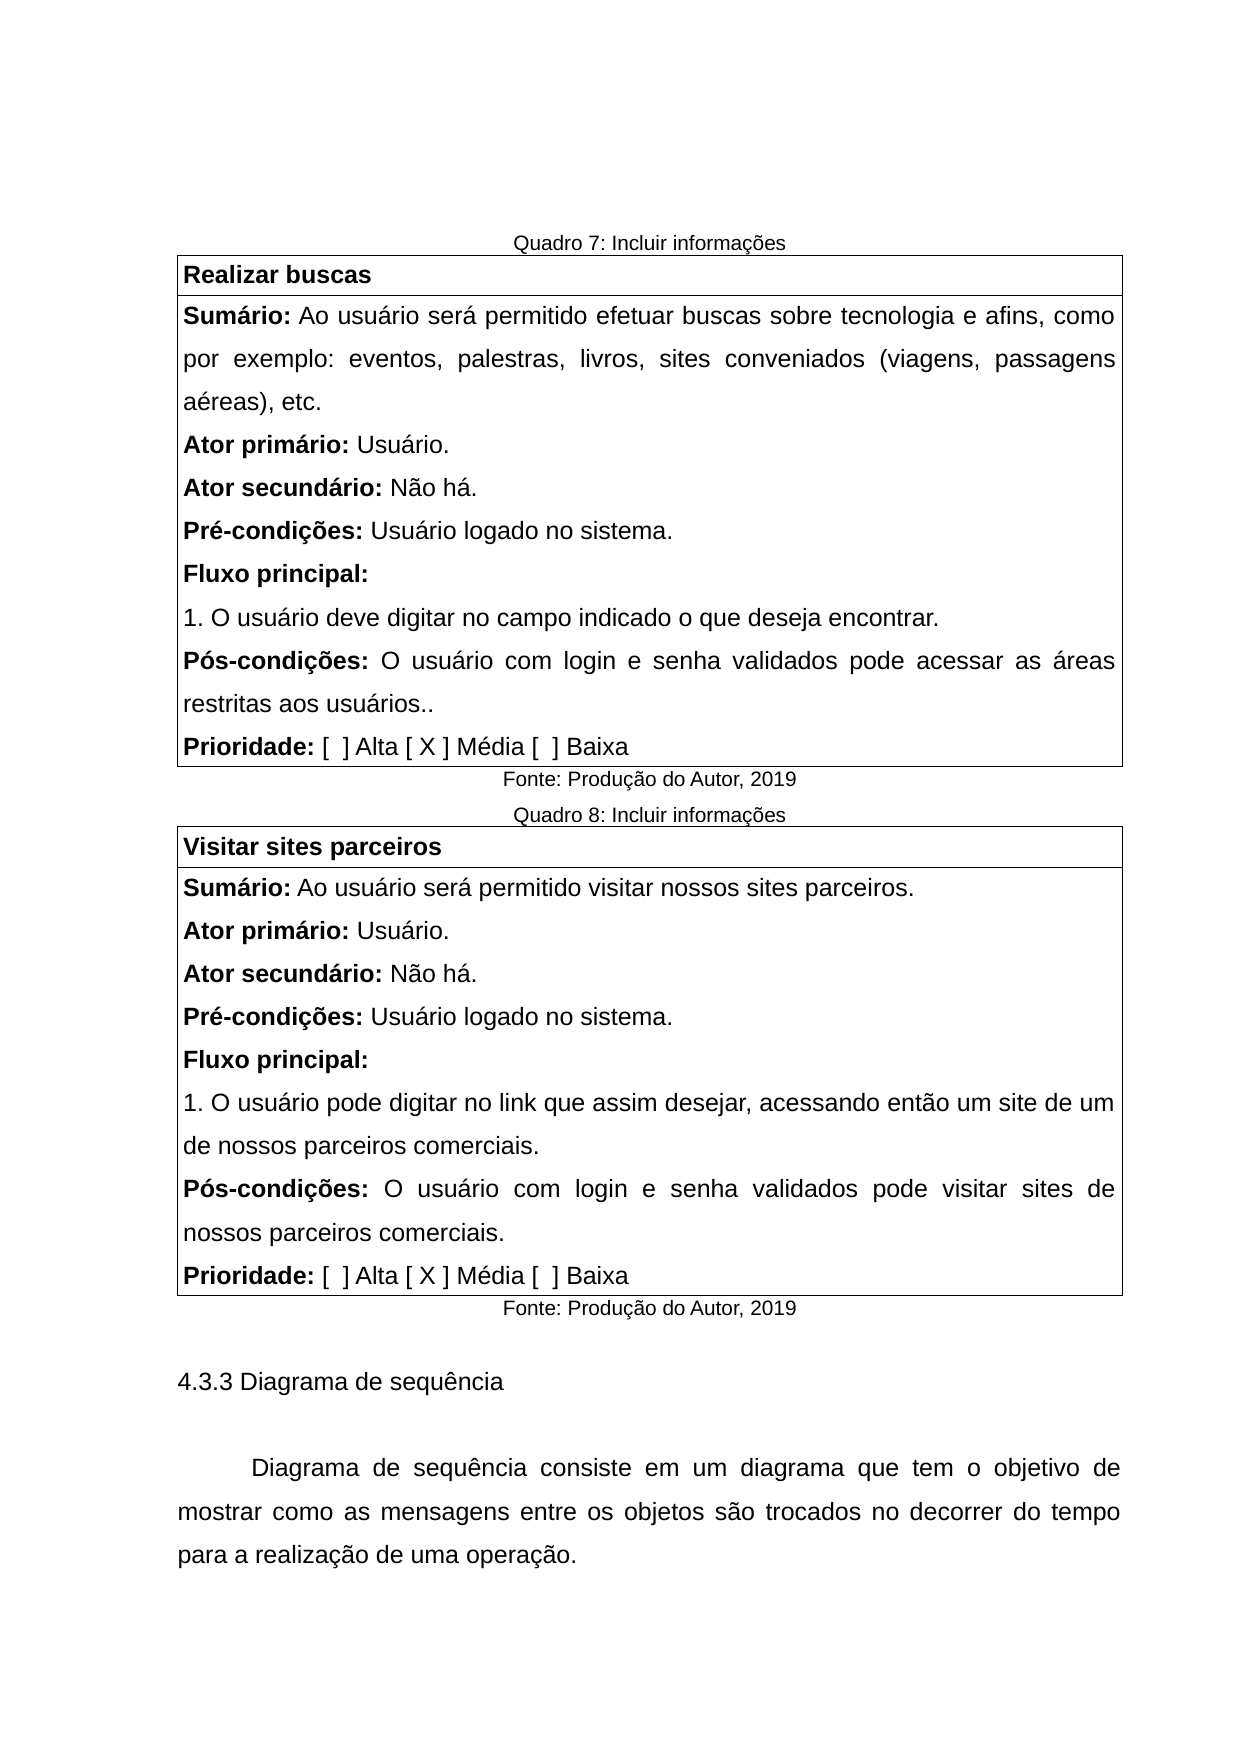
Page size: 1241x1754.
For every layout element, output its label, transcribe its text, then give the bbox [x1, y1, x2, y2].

table_header Visitar sites parceiros [178, 827, 1122, 867]
text Quadro 7: Incluir informações [177, 231, 1122, 254]
table_cell Sumário: Ao usuário será permitido efetuar buscas sobre tecnologia e afins, como por exemplo: eventos, palestras, livros, sites conveniados (viagens, passagens aéreas), etc. Ator primário: Usuário. Ator secundário: Não há. Pré-condições: Usuário logado no sistema. Fluxo principal: 1. O usuário deve digitar no campo indicado o que deseja encontrar. Pós-condições: O usuário com login e senha validados pode acessar as áreas restritas aos usuários.. Prioridade: [ ] Alta [ X ] Média [ ] Baixa [178, 296, 1122, 766]
text Quadro 8: Incluir informações [177, 802, 1122, 826]
text Fonte: Produção do Autor, 2019 [177, 767, 1122, 791]
table_cell Sumário: Ao usuário será permitido visitar nossos sites parceiros. Ator primário: Usuário. Ator secundário: Não há. Pré-condições: Usuário logado no sistema. Fluxo principal: 1. O usuário pode digitar no link que assim desejar, acessando então um site de um de nossos parceiros comerciais. Pós-condições: O usuário com login e senha validados pode visitar sites de nossos parceiros comerciais. Prioridade: [ ] Alta [ X ] Média [ ] Baixa [178, 868, 1122, 1295]
text Fonte: Produção do Autor, 2019 [177, 1296, 1122, 1319]
subtitle 4.3.3 Diagrama de sequência [177, 1367, 1122, 1396]
table_header Realizar buscas [178, 256, 1122, 295]
text Diagrama de sequência consiste em um diagrama que tem o objetivo de mostrar como as mensagens entre os objetos são trocados no decorrer do tempo para a realização de uma operação. [177, 1453, 1122, 1568]
